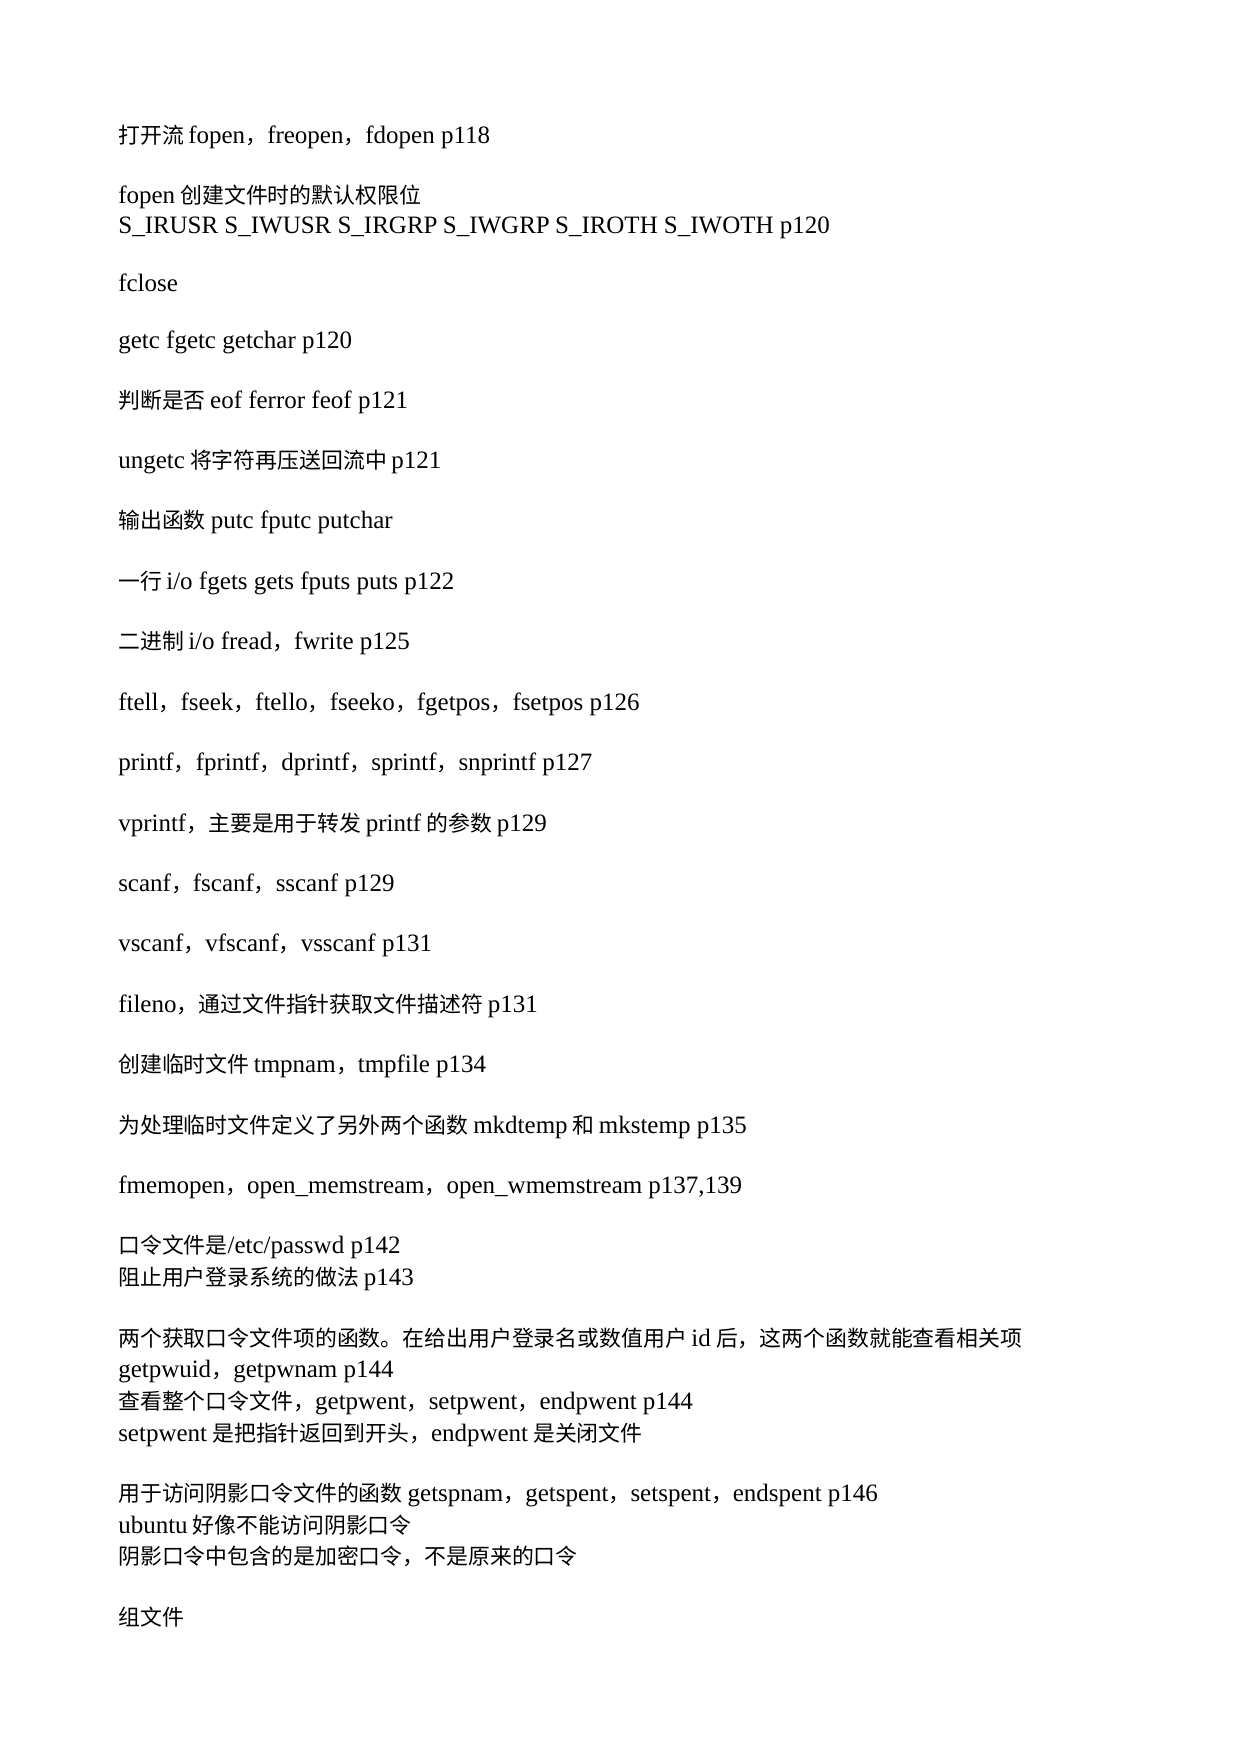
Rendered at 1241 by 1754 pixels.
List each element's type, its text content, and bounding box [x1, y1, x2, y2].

text 二进制i/o fread，fwrite p125 [118, 624, 1122, 656]
text 用于访问阴影口令文件的函数 getspnam，getspent，setspent，endspent p146 [118, 1476, 1122, 1508]
text 创建临时文件tmpnam，tmpfile p134 [118, 1047, 1122, 1079]
text 组文件 [118, 1600, 1122, 1631]
text 口令文件是/etc/passwd p142 [118, 1228, 1122, 1260]
text vprintf，主要是用于转发printf的参数 p129 [118, 806, 1122, 837]
text printf，fprintf，dprintf，sprintf，snprintf p127 [118, 745, 1122, 777]
text setpwent是把指针返回到开头，endpwent是关闭文件 [118, 1416, 1122, 1447]
text 阴影口令中包含的是加密口令，不是原来的口令 [118, 1539, 1122, 1571]
text 阻止用户登录系统的做法 p143 [118, 1260, 1122, 1292]
text ftell，fseek，ftello，fseeko，fgetpos，fsetpos p126 [118, 685, 1122, 716]
text 打开流fopen，freopen，fdopen p118 [118, 118, 1122, 150]
text fmemopen，open_memstream，open_wmemstream p137,139 [118, 1168, 1122, 1200]
text fclose [118, 268, 1122, 296]
text S_IRUSR S_IWUSR S_IRGRP S_IWGRP S_IROTH S_IWOTH p120 [118, 210, 1122, 239]
text 一行i/o fgets gets fputs puts p122 [118, 564, 1122, 596]
text fileno，通过文件指针获取文件描述符 p131 [118, 987, 1122, 1018]
text getpwuid，getpwnam p144 [118, 1352, 1122, 1384]
text scanf，fscanf，sscanf p129 [118, 866, 1122, 898]
text 为处理临时文件定义了另外两个函数 mkdtemp和mkstemp p135 [118, 1108, 1122, 1139]
text getc fgetc getchar p120 [118, 325, 1122, 354]
text 判断是否eof ferror feof p121 [118, 383, 1122, 414]
text fopen创建文件时的默认权限位 [118, 178, 1122, 210]
text 查看整个口令文件，getpwent，setpwent，endpwent p144 [118, 1384, 1122, 1416]
text 输出函数 putc fputc putchar [118, 503, 1122, 535]
text vscanf，vfscanf，vsscanf p131 [118, 926, 1122, 958]
text ubuntu好像不能访问阴影口令 [118, 1508, 1122, 1539]
text 两个获取口令文件项的函数。在给出用户登录名或数值用户id后，这两个函数就能查看相关项 [118, 1321, 1122, 1352]
text ungetc将字符再压送回流中p121 [118, 443, 1122, 475]
